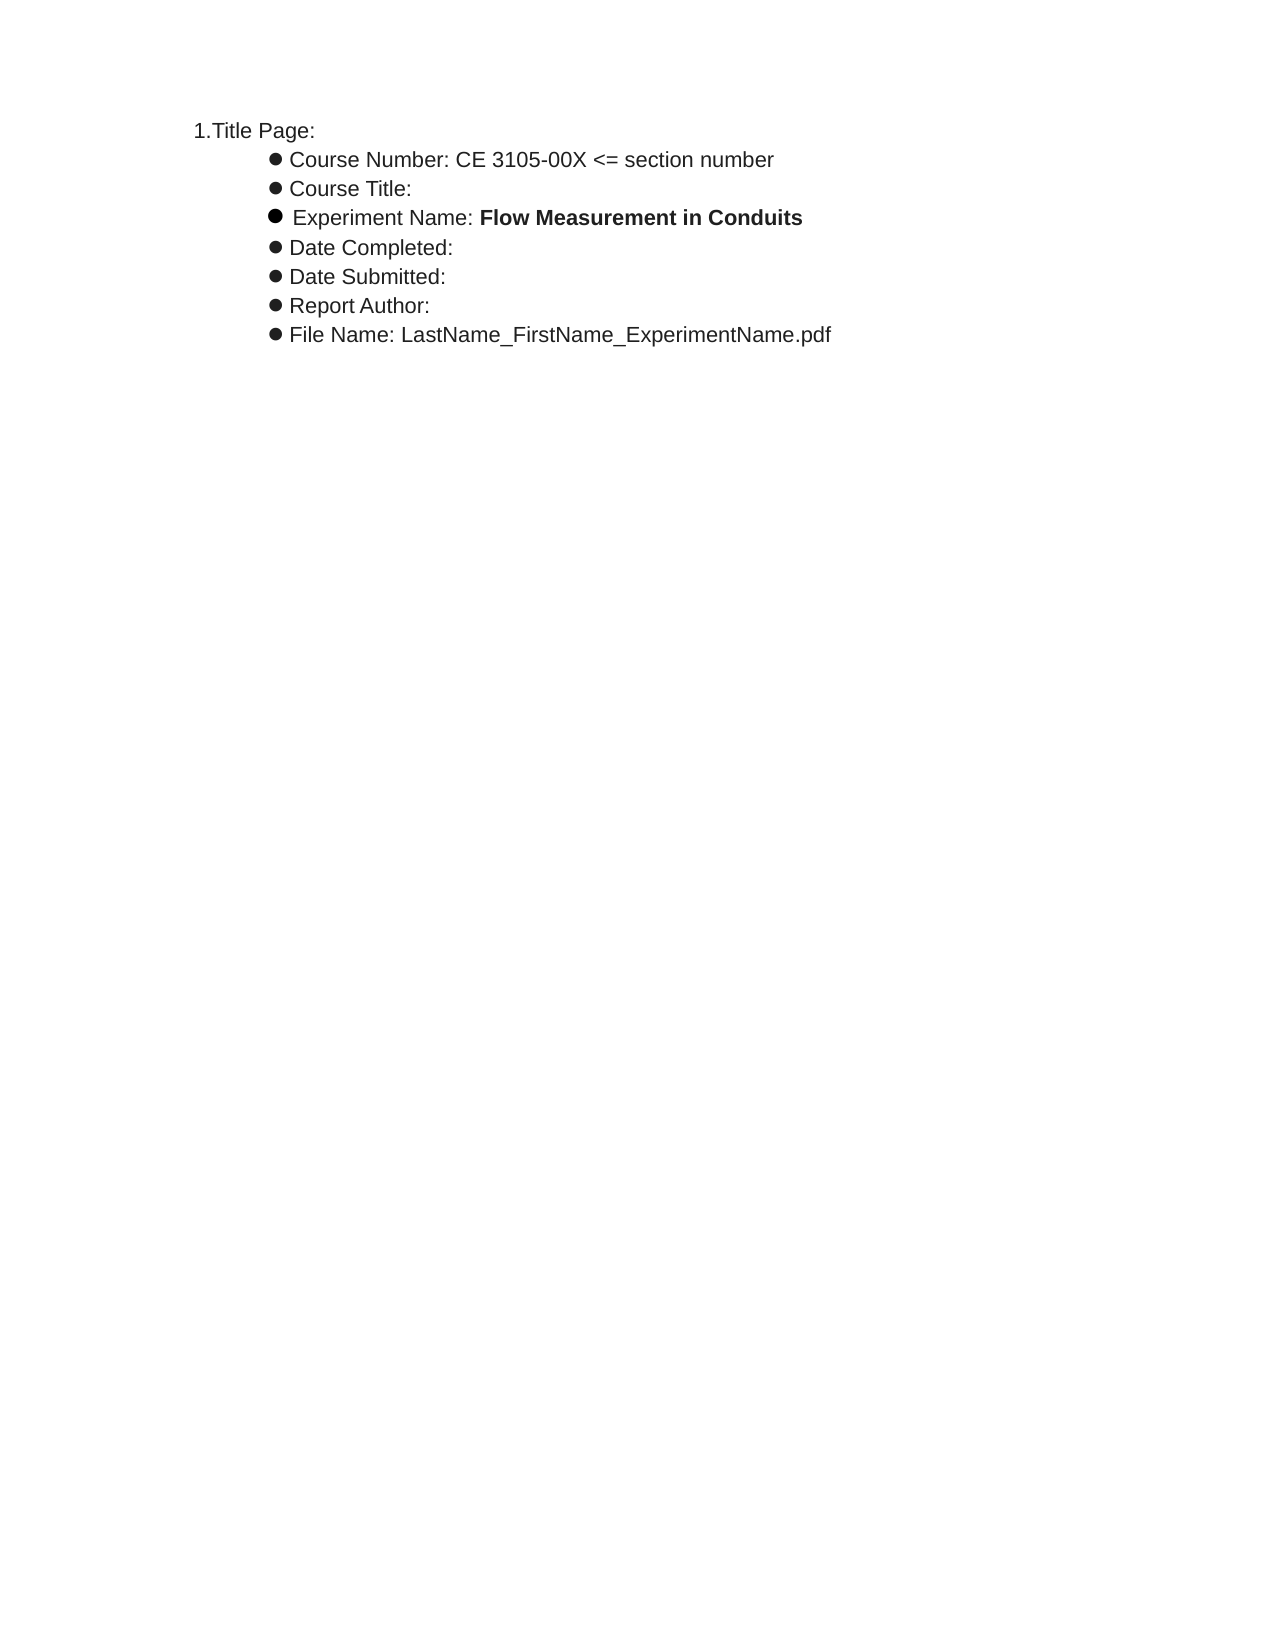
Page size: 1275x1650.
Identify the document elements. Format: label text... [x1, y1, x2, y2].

list Date Completed: [266, 235, 1157, 260]
list Report Author: [266, 293, 1157, 318]
list Experiment Name: Flow Measurement in Conduits [266, 205, 1157, 231]
list Title Page: [192, 118, 1157, 143]
list Date Submitted: [266, 264, 1157, 289]
list Course Number: CE 3105-00X <= section number [266, 147, 1157, 172]
list Course Title: [266, 176, 1157, 201]
list File Name: LastName_FirstName_ExperimentName.pdf [266, 322, 1157, 347]
